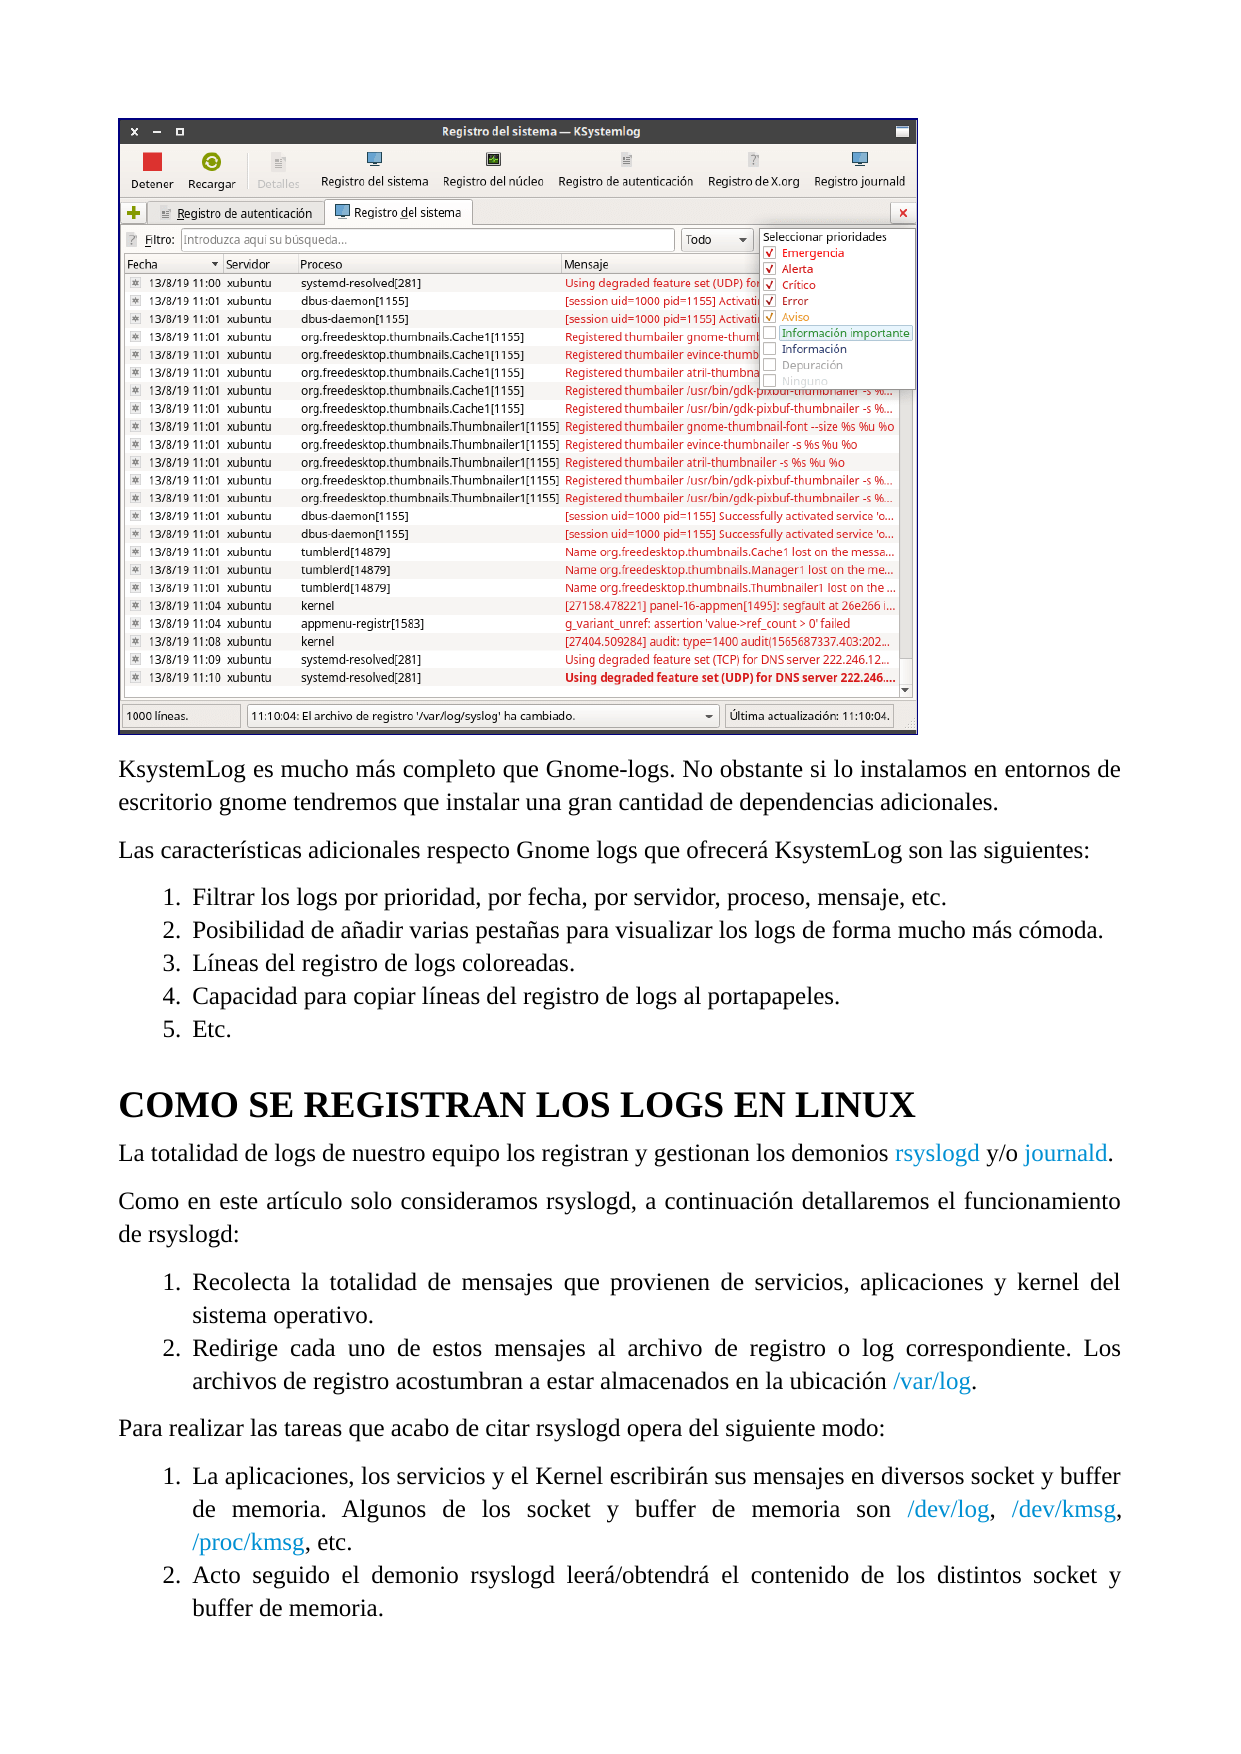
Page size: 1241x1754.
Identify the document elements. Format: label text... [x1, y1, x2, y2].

list Acto seguido el demonio rsyslogd leerá/obtendrá el contenido de los distintos socket y buffer de memoria. [162, 1560, 1122, 1622]
list Etc. [162, 1014, 1122, 1043]
text La totalidad de logs de nuestro equipo los registran y gestionan los demonios rsyslogd y/o journald. [118, 1138, 1122, 1167]
text KsystemLog es mucho más completo que Gnome-logs. No obstante si lo instalamos en entornos de escritorio gnome tendremos que instalar una gran cantidad de dependencias adicionales. [118, 754, 1122, 816]
text Las características adicionales respecto Gnome logs que ofrecerá KsystemLog son las siguientes: [118, 835, 1122, 863]
list La aplicaciones, los servicios y el Kernel escribirán sus mensajes en diversos socket y buffer de memoria. Algunos de los socket y buffer de memoria son /dev/log, /dev/kmsg, /proc/kmsg, etc. [162, 1461, 1122, 1556]
picture [120, 120, 917, 734]
subtitle COMO SE REGISTRAN LOS LOGS EN LINUX [118, 1083, 1122, 1126]
list Recolecta la totalidad de mensajes que provienen de servicios, aplicaciones y kernel del sistema operativo. [162, 1267, 1122, 1328]
text Como en este artículo solo consideramos rsyslogd, a continuación detallaremos el funcionamiento de rsyslogd: [118, 1186, 1122, 1248]
list Posibilidad de añadir varias pestañas para visualizar los logs de forma mucho más cómoda. [162, 915, 1122, 944]
list Filtrar los logs por prioridad, por fecha, por servidor, proceso, mensaje, etc. [162, 882, 1122, 911]
text Para realizar las tareas que acabo de citar rsyslogd opera del siguiente modo: [118, 1413, 1122, 1442]
list Redirige cada uno de estos mensajes al archivo de registro o log correspondiente. Los archivos de registro acostumbran a estar almacenados en la ubicación /var/log. [162, 1333, 1122, 1394]
list Líneas del registro de logs coloreadas. [162, 948, 1122, 977]
list Capacidad para copiar líneas del registro de logs al portapapeles. [162, 981, 1122, 1010]
